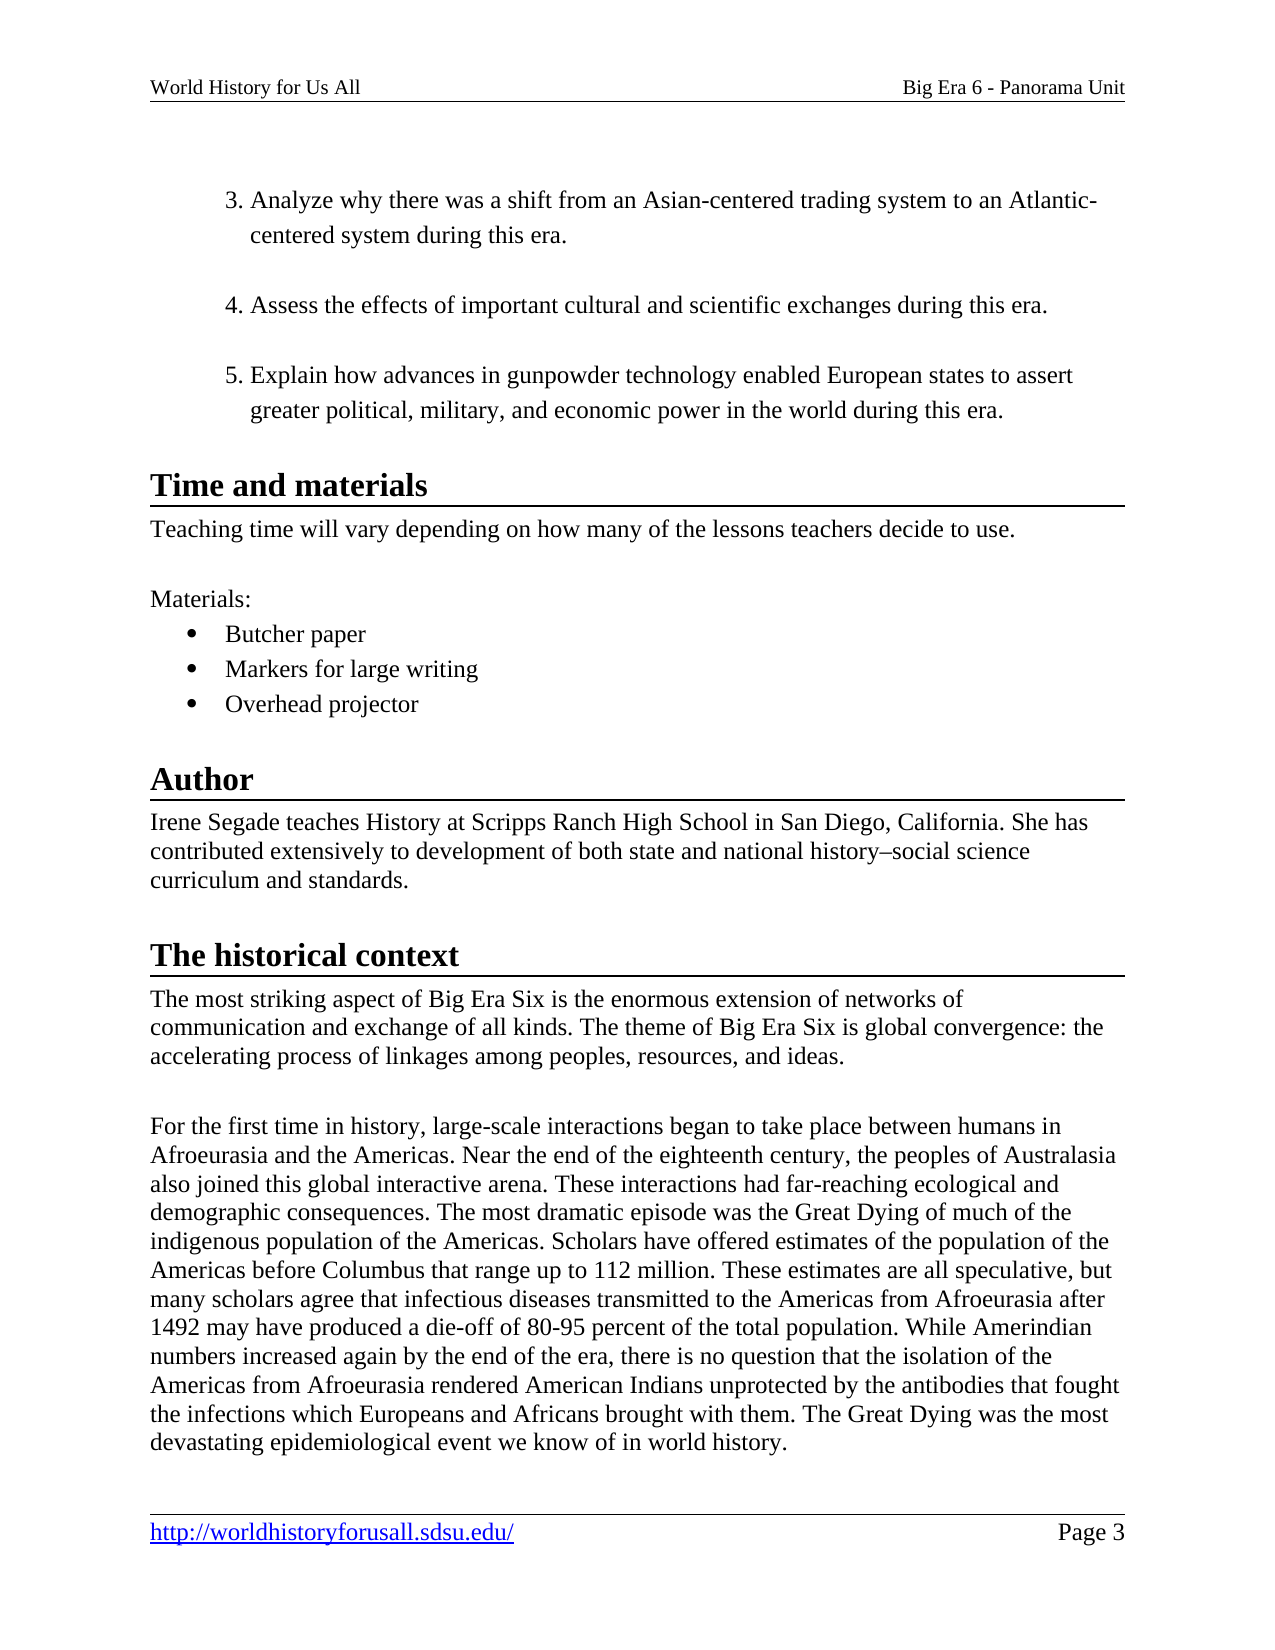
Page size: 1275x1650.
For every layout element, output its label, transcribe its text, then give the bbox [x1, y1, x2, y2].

list Butcher paper [187, 619, 1125, 647]
text Irene Segade teaches History at Scripps Ranch High School in San Diego, California. She has contributed extensively to development of both state and national history–social science curriculum and standards. [150, 807, 1125, 894]
text 5. Explain how advances in gunpowder technology enabled European states to assert [150, 360, 1125, 389]
text For the first time in history, large-scale interactions began to take place between humans in Afroeurasia and the Americas. Near the end of the eighteenth century, the peoples of Australasia also joined this global interactive arena. These interactions had far-reaching ecological and demographic consequences. The most dramatic episode was the Great Dying of much of the indigenous population of the Americas. Scholars have offered estimates of the population of the Americas before Columbus that range up to 112 million. These estimates are all speculative, but many scholars agree that infectious diseases transmitted to the Americas from Afroeurasia after 1492 may have produced a die-off of 80-95 percent of the total population. While Amerindian numbers increased again by the end of the era, there is no question that the isolation of the Americas from Afroeurasia rendered American Indians unprotected by the antibodies that fought the infections which Europeans and Africans brought with them. The Great Dying was the most devastating epidemiological event we know of in world history. [150, 1111, 1125, 1456]
text The most striking aspect of Big Era Six is the enormous extension of networks of communication and exchange of all kinds. The theme of Big Era Six is global convergence: the accelerating process of linkages among peoples, resources, and ideas. [150, 984, 1125, 1070]
text Teaching time will vary depending on how many of the lessons teachers decide to use. [150, 514, 1125, 542]
text Materials: [150, 584, 1125, 612]
text centered system during this era. [150, 220, 1125, 249]
list Markers for large writing [187, 654, 1125, 682]
text 4. Assess the effects of important cultural and scientific exchanges during this era. [150, 290, 1125, 319]
text greater political, military, and economic power in the world during this era. [150, 395, 1125, 424]
subtitle Time and materials [150, 465, 1125, 505]
subtitle Author [150, 759, 1125, 799]
text The historical context [150, 935, 1125, 975]
text 3. Analyze why there was a shift from an Asian-centered trading system to an Atlantic- [150, 185, 1125, 214]
list Overhead projector [187, 689, 1125, 717]
